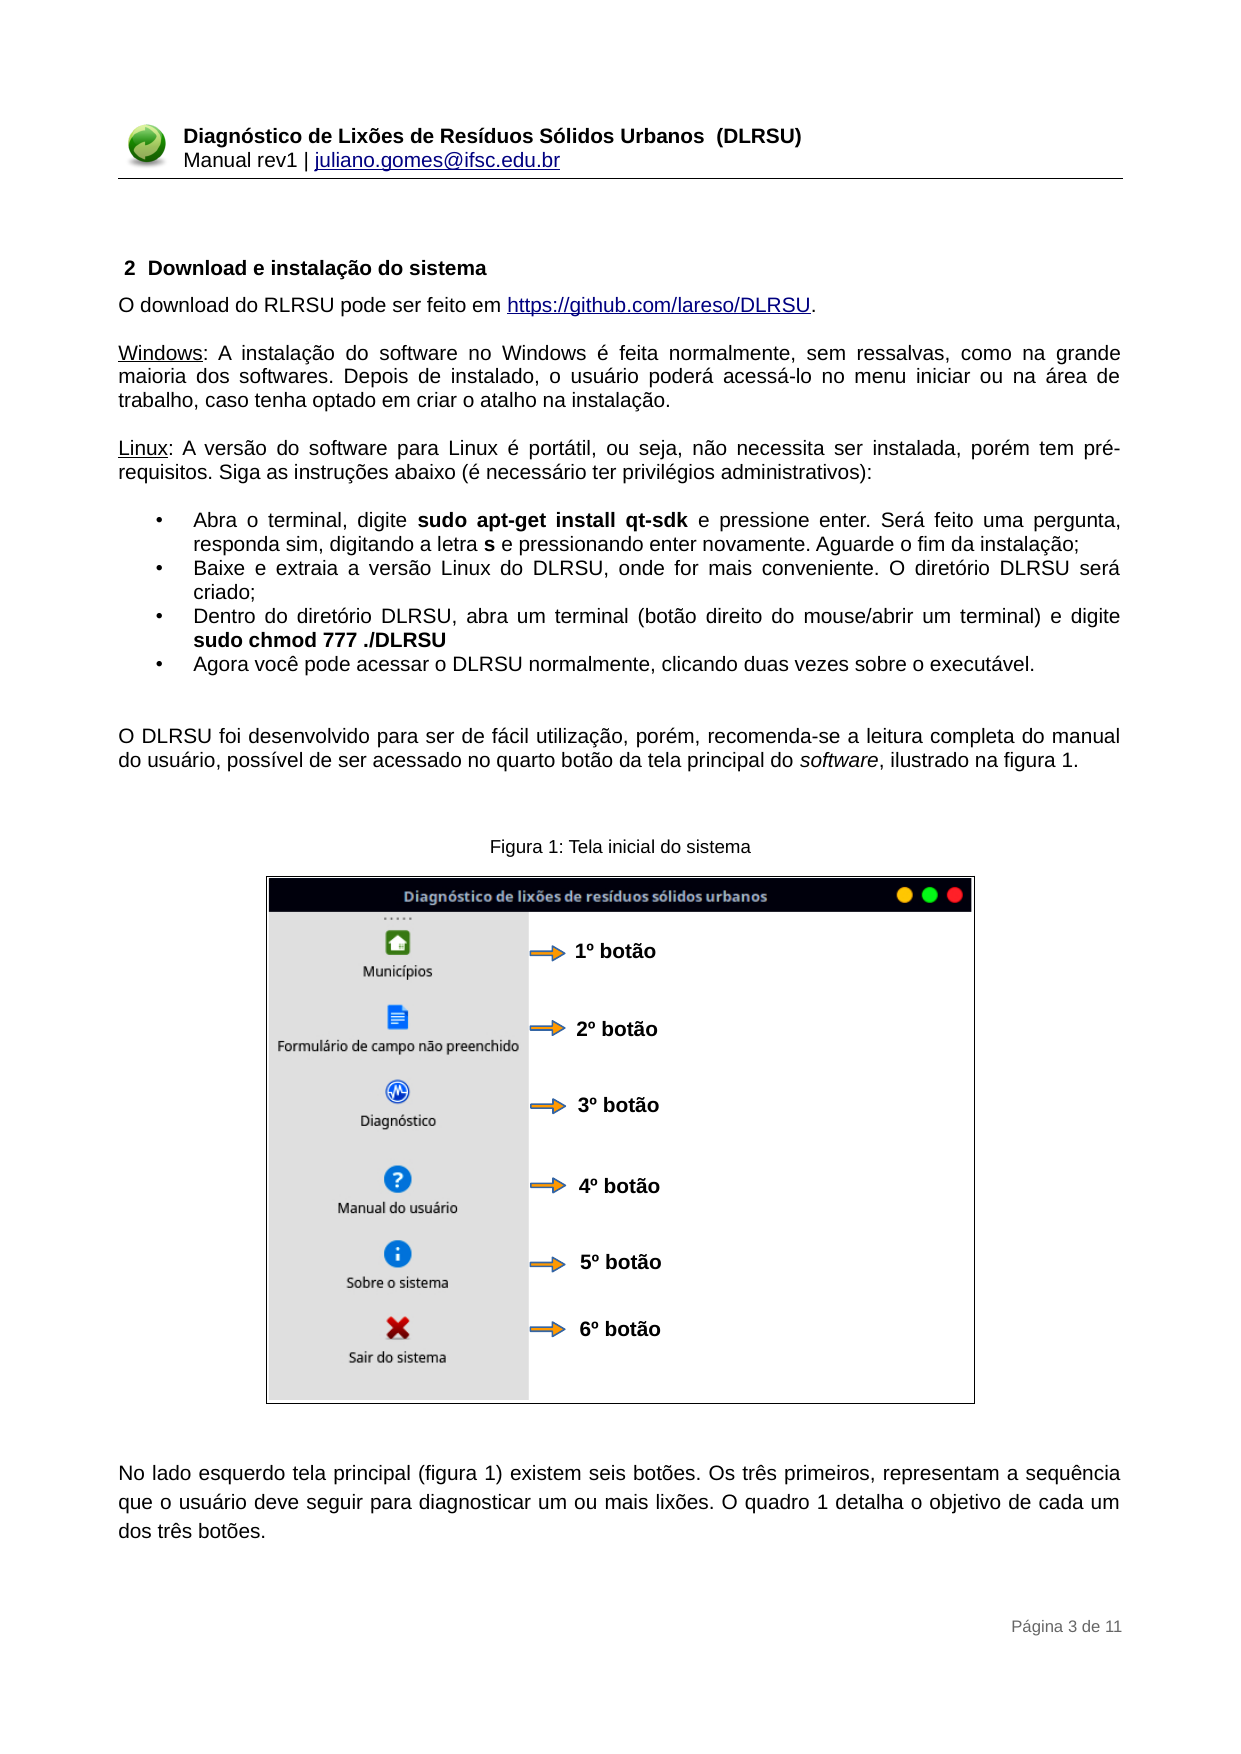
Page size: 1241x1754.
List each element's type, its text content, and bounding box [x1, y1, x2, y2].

list Dentro do diretório DLRSU, abra um terminal (botão direito do mouse/abrir um terminal) e digite sudo chmod 777 ./DLRSU [156, 604, 1122, 652]
picture [122, 122, 170, 170]
text O download do RLRSU pode ser feito em https://github.com/lareso/DLRSU. [118, 292, 1122, 316]
list Abra o terminal, digite sudo apt-get install qt-sdk e pressione enter. Será feito uma pergunta, responda sim, digitando a letra s e pressionando enter novamente. Aguarde o fim da instalação; [156, 508, 1122, 556]
text O DLRSU foi desenvolvido para ser de fácil utilização, porém, recomenda-se a leitura completa do manual do usuário, possível de ser acessado no quarto botão da tela principal do software, ilustrado na figura 1. [118, 724, 1122, 772]
text Linux: A versão do software para Linux é portátil, ou seja, não necessita ser instalada, porém tem pré-requisitos. Siga as instruções abaixo (é necessário ter privilégios administrativos): [118, 436, 1122, 484]
text Windows: A instalação do software no Windows é feita normalmente, sem ressalvas, como na grande maioria dos softwares. Depois de instalado, o usuário poderá acessá-lo no menu iniciar ou na área de trabalho, caso tenha optado em criar o atalho na instalação. [118, 340, 1122, 412]
text Figura 1: Tela inicial do sistema [118, 836, 1122, 857]
list Agora você pode acessar o DLRSU normalmente, clicando duas vezes sobre o executável. [156, 652, 1122, 676]
table_header [169, 870, 1072, 1413]
subtitle Download e instalação do sistema [118, 256, 1122, 280]
picture [268, 878, 972, 1400]
text No lado esquerdo tela principal (figura 1) existem seis botões. Os três primeiros, representam a sequência que o usuário deve seguir para diagnosticar um ou mais lixões. O quadro 1 detalha o objetivo de cada um dos três botões. [118, 1461, 1122, 1542]
list Baixe e extraia a versão Linux do DLRSU, onde for mais conveniente. O diretório DLRSU será criado; [156, 556, 1122, 604]
